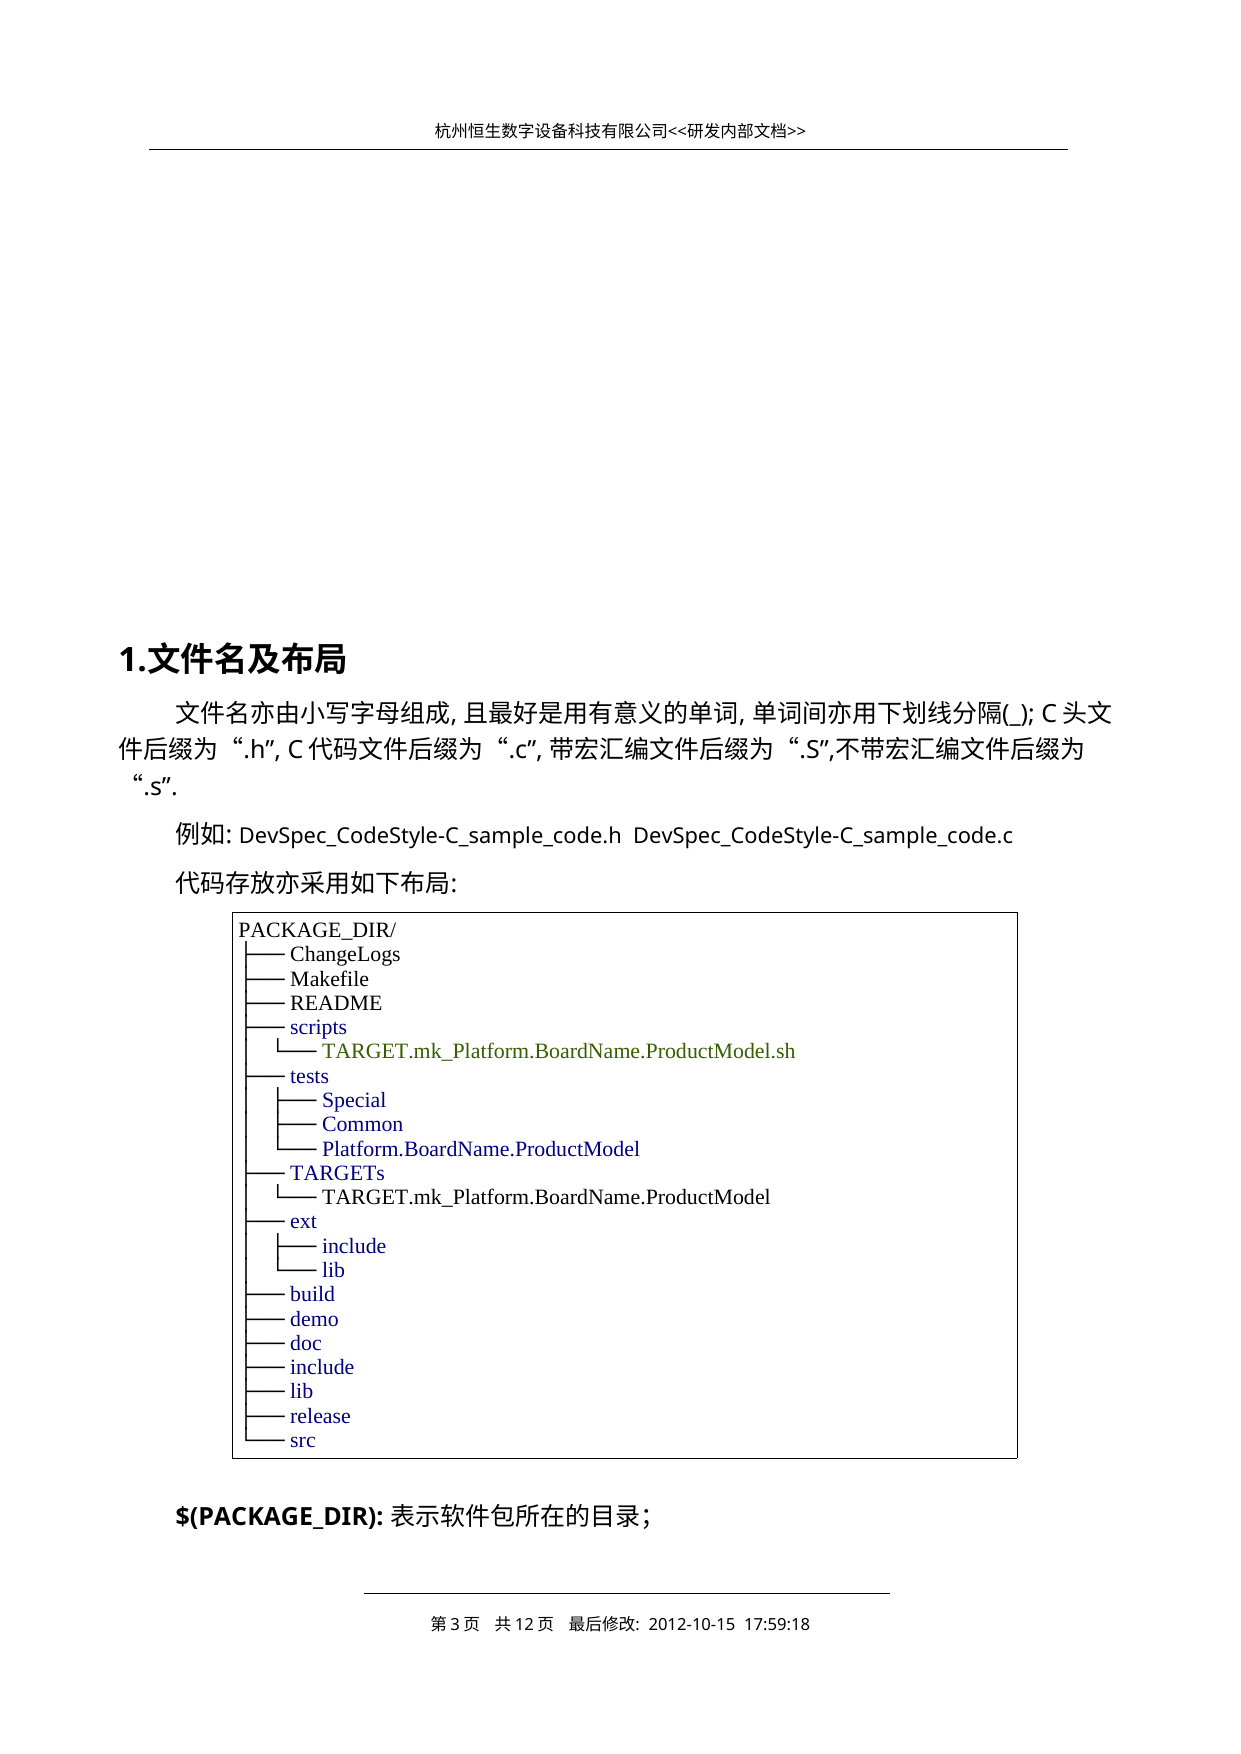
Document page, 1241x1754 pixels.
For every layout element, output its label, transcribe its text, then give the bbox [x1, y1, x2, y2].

text 代码存放亦采用如下布局: [118, 863, 1122, 900]
subtitle 1.文件名及布局 [118, 632, 1122, 681]
text $(PACKAGE_DIR): 表示软件包所在的目录； [118, 1496, 1122, 1532]
text 例如: DevSpec_CodeStyle-C_sample_code.h DevSpec_CodeStyle-C_sample_code.c [118, 815, 1122, 851]
table_header PACKAGE_DIR/ ├── ChangeLogs ├── Makefile ├── README ├── scripts │ └── TARGET.mk_Platform.BoardName.ProductModel.sh ├── tests │ ├── Special │ ├── Common │ └── Platform.BoardName.ProductModel ├── TARGETs │ └── TARGET.mk_Platform.BoardName.ProductModel ├── ext │ ├── include │ └── lib ├── build ├── demo ├── doc ├── include ├── lib ├── release └── src [233, 913, 1017, 1458]
text 文件名亦由小写字母组成, 且最好是用有意义的单词, 单词间亦用下划线分隔(_); C头文件后缀为“.h”, C代码文件后缀为“.c”, 带宏汇编文件后缀为“.S”,不带宏汇编文件后缀为“.s”. [118, 693, 1122, 802]
